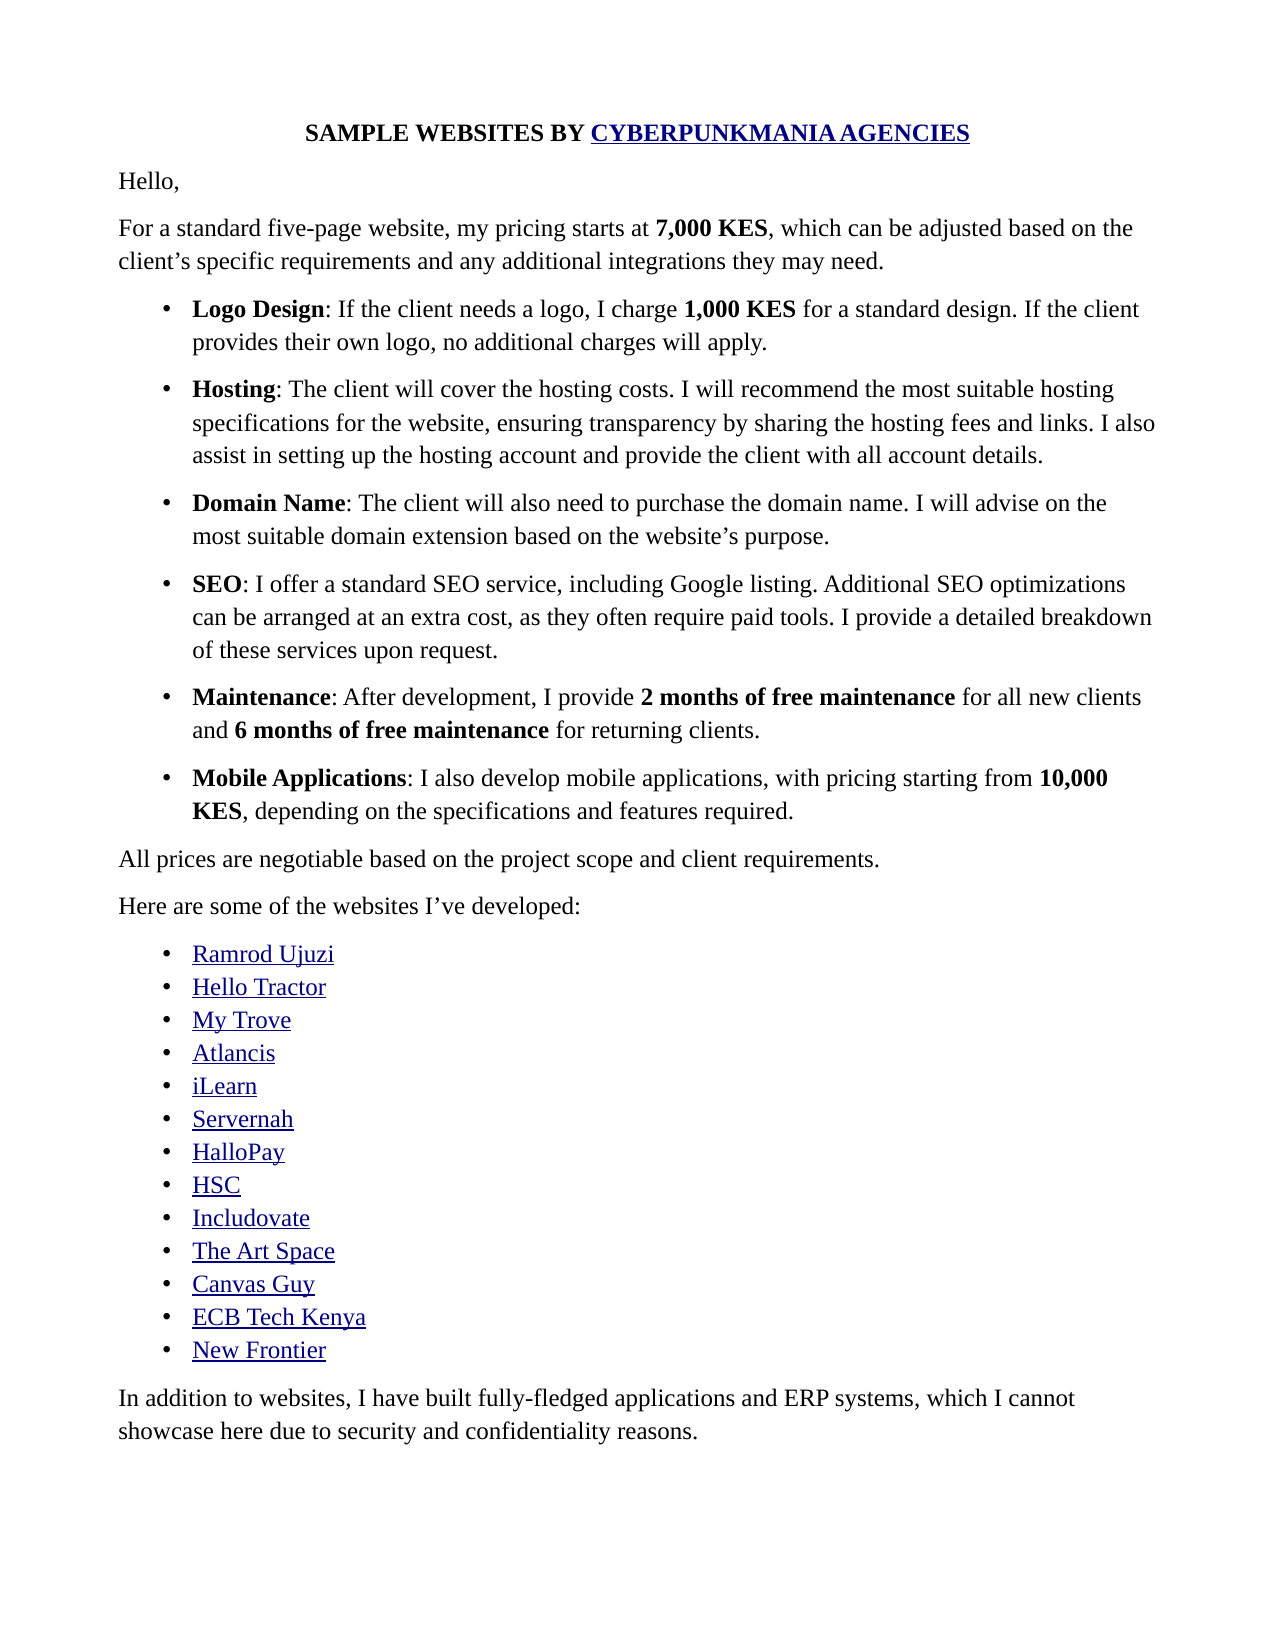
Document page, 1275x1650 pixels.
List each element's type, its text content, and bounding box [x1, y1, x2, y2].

list Ramrod Ujuzi [162, 939, 1157, 968]
list Maintenance: After development, I provide 2 months of free maintenance for all new clients and 6 months of free maintenance for returning clients. [162, 682, 1157, 744]
list Hosting: The client will cover the hosting costs. I will recommend the most suitable hosting specifications for the website, ensuring transparency by sharing the hosting fees and links. I also assist in setting up the hosting account and provide the client with all account details. [162, 374, 1157, 469]
list iLearn [162, 1071, 1157, 1100]
list Mobile Applications: I also develop mobile applications, with pricing starting from 10,000 KES, depending on the specifications and features required. [162, 763, 1157, 825]
list HSC [162, 1170, 1157, 1199]
text Hello, [118, 166, 1157, 194]
list SEO: I offer a standard SEO service, including Google listing. Additional SEO optimizations can be arranged at an extra cost, as they often require paid tools. I provide a detailed breakdown of these services upon request. [162, 569, 1157, 664]
list Includovate [162, 1203, 1157, 1232]
text For a standard five-page website, my pricing starts at 7,000 KES, which can be adjusted based on the client’s specific requirements and any additional integrations they may need. [118, 213, 1157, 275]
text In addition to websites, I have built fully-fledged applications and ERP systems, which I cannot showcase here due to security and confidentiality reasons. [118, 1383, 1157, 1444]
list My Trove [162, 1005, 1157, 1034]
list Hello Tractor [162, 972, 1157, 1001]
list HalloPay [162, 1137, 1157, 1166]
text All prices are negotiable based on the project scope and client requirements. [118, 844, 1157, 872]
text SAMPLE WEBSITES BY CYBERPUNKMANIA AGENCIES [118, 118, 1157, 147]
list Domain Name: The client will also need to purchase the domain name. I will advise on the most suitable domain extension based on the website’s purpose. [162, 488, 1157, 550]
list Atlancis [162, 1038, 1157, 1067]
list ECB Tech Kenya [162, 1302, 1157, 1331]
list New Frontier [162, 1335, 1157, 1364]
list The Art Space [162, 1236, 1157, 1265]
list Canvas Guy [162, 1269, 1157, 1298]
text Here are some of the websites I’ve developed: [118, 891, 1157, 920]
list Logo Design: If the client needs a logo, I charge 1,000 KES for a standard design. If the client provides their own logo, no additional charges will apply. [162, 294, 1157, 356]
list Servernah [162, 1104, 1157, 1133]
